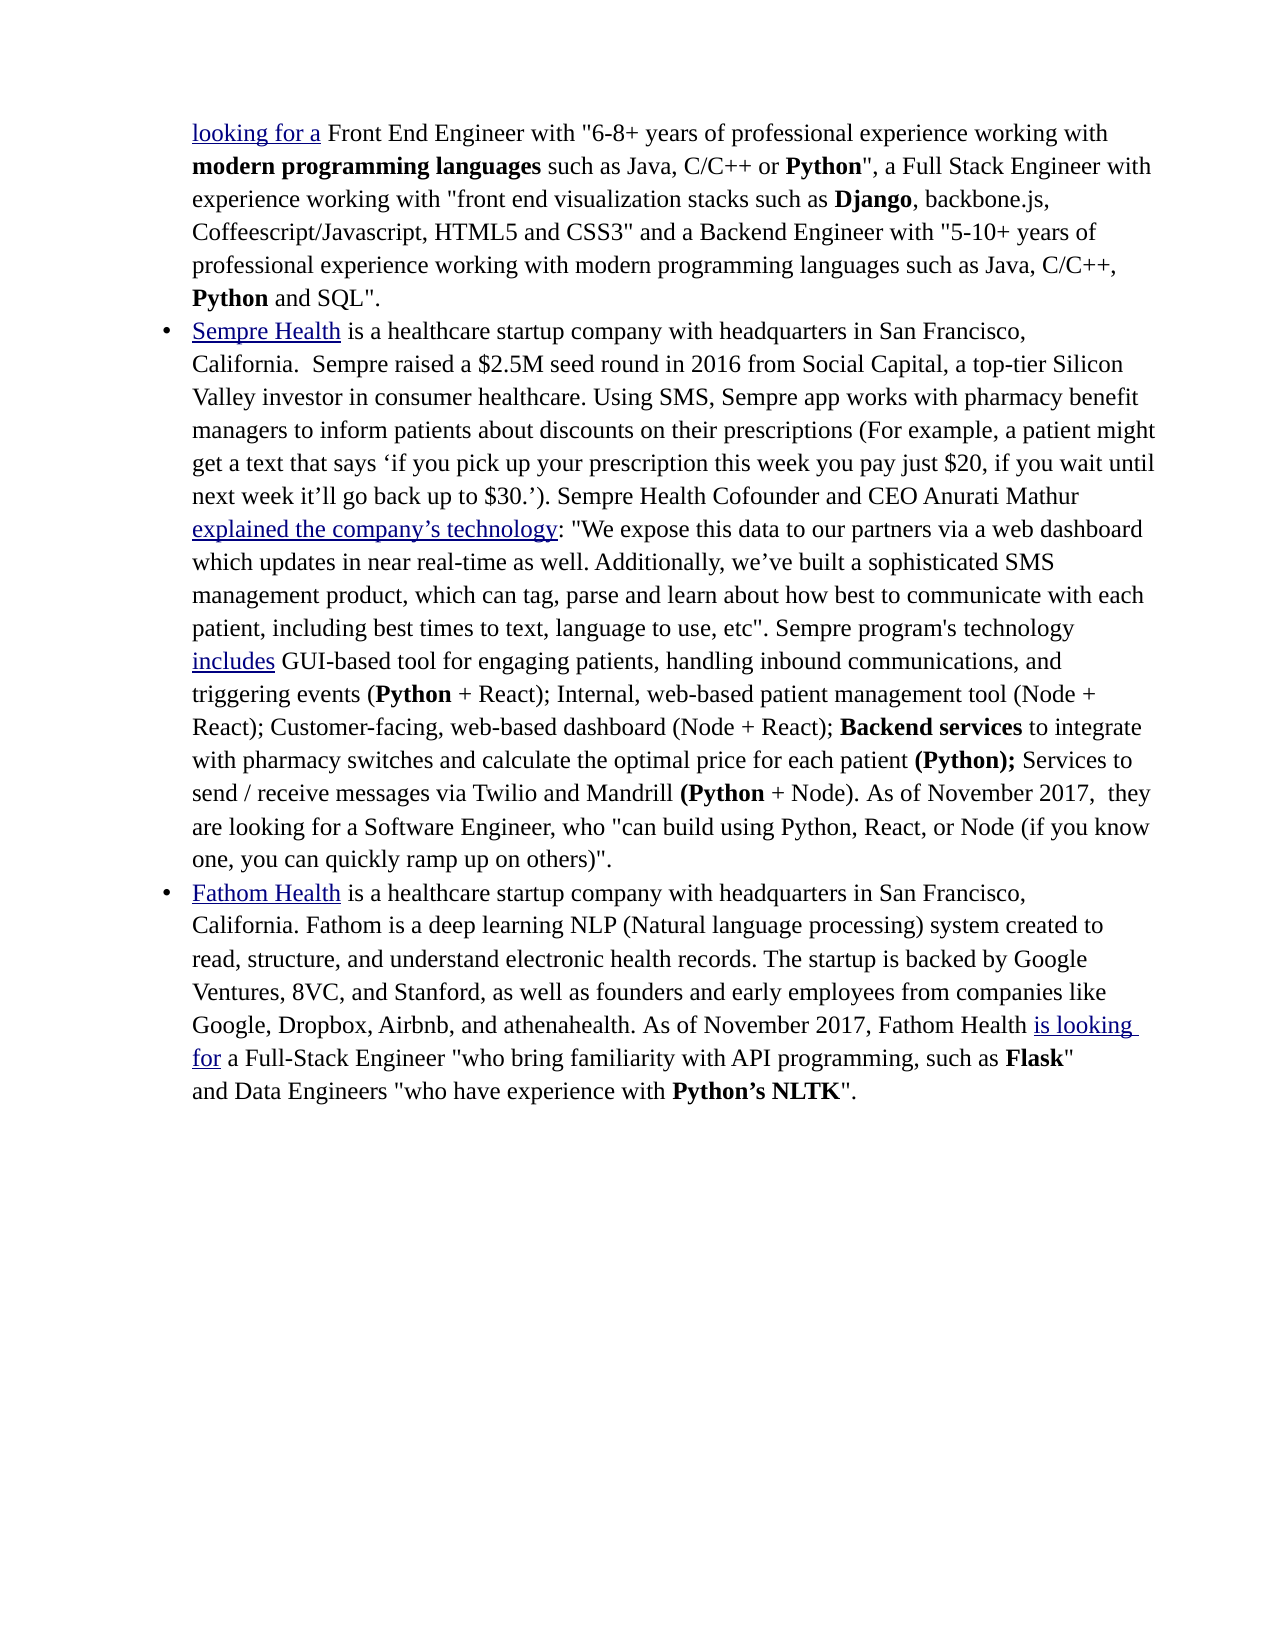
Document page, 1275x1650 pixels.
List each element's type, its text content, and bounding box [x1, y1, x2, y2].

list Sempre Health is a healthcare startup company with headquarters in San Francisco, California. Sempre raised a $2.5M seed round in 2016 from Social Capital, a top-tier Silicon Valley investor in consumer healthcare. Using SMS, Sempre app works with pharmacy benefit managers to inform patients about discounts on their prescriptions (For example, a patient might get a text that says ‘if you pick up your prescription this week you pay just $20, if you wait until next week it’ll go back up to $30.’). Sempre Health Cofounder and CEO Anurati Mathur explained the company’s technology: "We expose this data to our partners via a web dashboard which updates in near real-time as well. Additionally, we’ve built a sophisticated SMS management product, which can tag, parse and learn about how best to communicate with each patient, including best times to text, language to use, etc". Sempre program's technology includes GUI-based tool for engaging patients, handling inbound communications, and triggering events (Python + React); Internal, web-based patient management tool (Node + React); Customer-facing, web-based dashboard (Node + React); Backend services to integrate with pharmacy switches and calculate the optimal price for each patient (Python); Services to send / receive messages via Twilio and Mandrill (Python + Node). As of November 2017, they are looking for a Software Engineer, who "can build using Python, React, or Node (if you know one, you can quickly ramp up on others)". [162, 316, 1157, 873]
list looking for a Front End Engineer with "6-8+ years of professional experience working with modern programming languages such as Java, C/C++ or Python", a Full Stack Engineer with experience working with "front end visualization stacks such as Django, backbone.js, Coffeescript/Javascript, HTML5 and CSS3" and a Backend Engineer with "5-10+ years of professional experience working with modern programming languages such as Java, C/C++, Python and SQL". [162, 118, 1157, 312]
list Fathom Health is a healthcare startup company with headquarters in San Francisco, California. Fathom is a deep learning NLP (Natural language processing) system created to read, structure, and understand electronic health records. The startup is backed by Google Ventures, 8VC, and Stanford, as well as founders and early employees from companies like Google, Dropbox, Airbnb, and athenahealth. As of November 2017, Fathom Health is looking for a Full-Stack Engineer "who bring familiarity with API programming, such as Flask" and Data Engineers "who have experience with Python’s NLTK". [162, 878, 1157, 1104]
